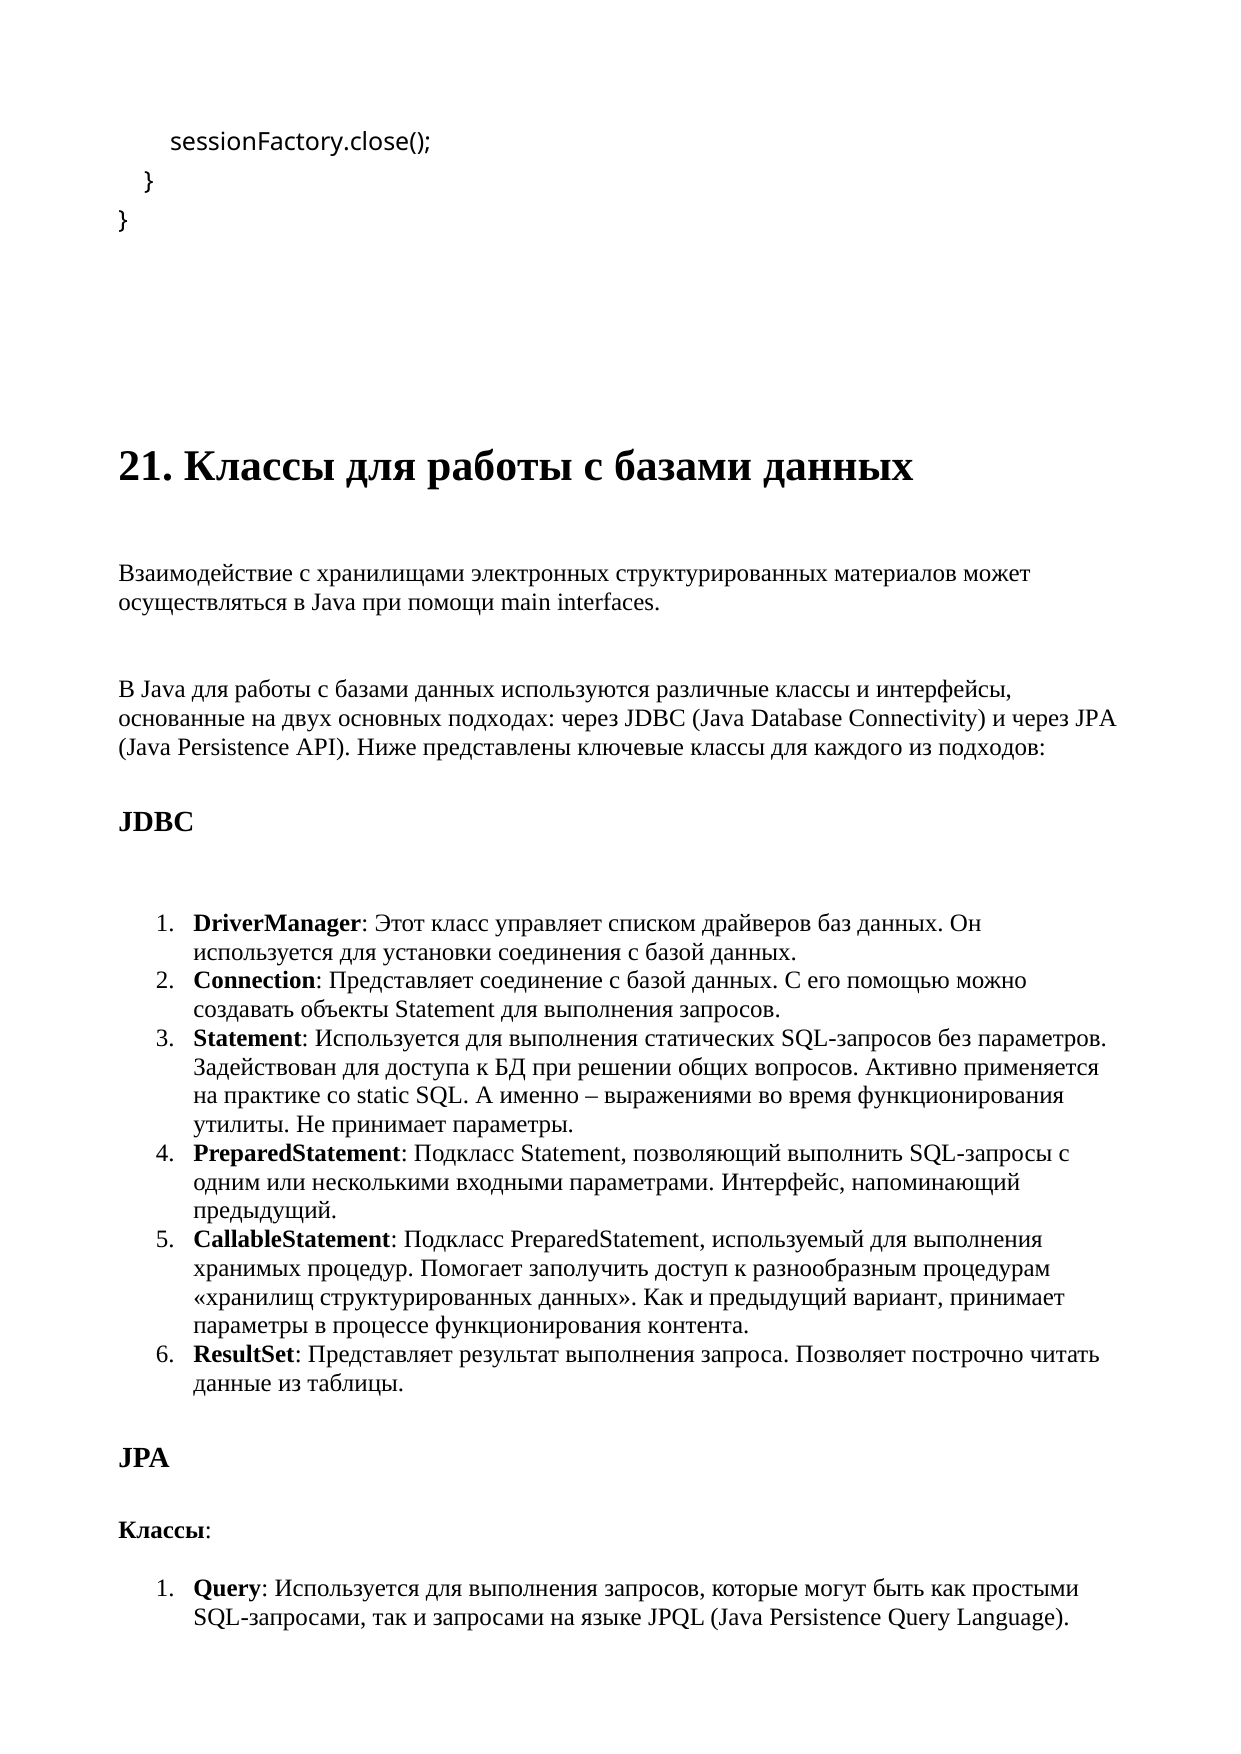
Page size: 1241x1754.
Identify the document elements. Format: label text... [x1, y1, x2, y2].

text } [118, 197, 1122, 236]
text 21. Классы для работы с базами данных [118, 440, 1122, 490]
list DriverManager: Этот класс управляет списком драйверов баз данных. Он используется для установки соединения с базой данных. [156, 908, 1122, 966]
list PreparedStatement: Подкласс Statement, позволяющий выполнить SQL-запросы с одним или несколькими входными параметрами. Интерфейс, напоминающий предыдущий. [156, 1138, 1122, 1224]
text } [118, 157, 1122, 197]
list ResultSet: Представляет результат выполнения запроса. Позволяет построчно читать данные из таблицы. [156, 1339, 1122, 1397]
text Классы: [118, 1515, 1122, 1544]
subtitle JDBC [118, 804, 1122, 838]
list Query: Используется для выполнения запросов, которые могут быть как простыми SQL-запросами, так и запросами на языке JPQL (Java Persistence Query Language). [156, 1573, 1122, 1631]
list Statement: Используется для выполнения статических SQL-запросов без параметров. Задействован для доступа к БД при решении общих вопросов. Активно применяется на практике со static SQL. А именно – выражениями во время функционирования утилиты. Не принимает параметры. [156, 1023, 1122, 1138]
text sessionFactory.close(); [118, 118, 1122, 157]
list CallableStatement: Подкласс PreparedStatement, используемый для выполнения хранимых процедур. Помогает заполучить доступ к разнообразным процедурам «хранилищ структурированных данных». Как и предыдущий вариант, принимает параметры в процессе функционирования контента. [156, 1224, 1122, 1339]
text Взаимодействие с хранилищами электронных структурированных материалов может осуществляться в Java при помощи main interfaces. [118, 558, 1122, 616]
list Connection: Представляет соединение с базой данных. С его помощью можно создавать объекты Statement для выполнения запросов. [156, 966, 1122, 1023]
subtitle JPA [118, 1441, 1122, 1474]
text В Java для работы с базами данных используются различные классы и интерфейсы, основанные на двух основных подходах: через JDBC (Java Database Connectivity) и через JPA (Java Persistence API). Ниже представлены ключевые классы для каждого из подходов: [118, 674, 1122, 760]
